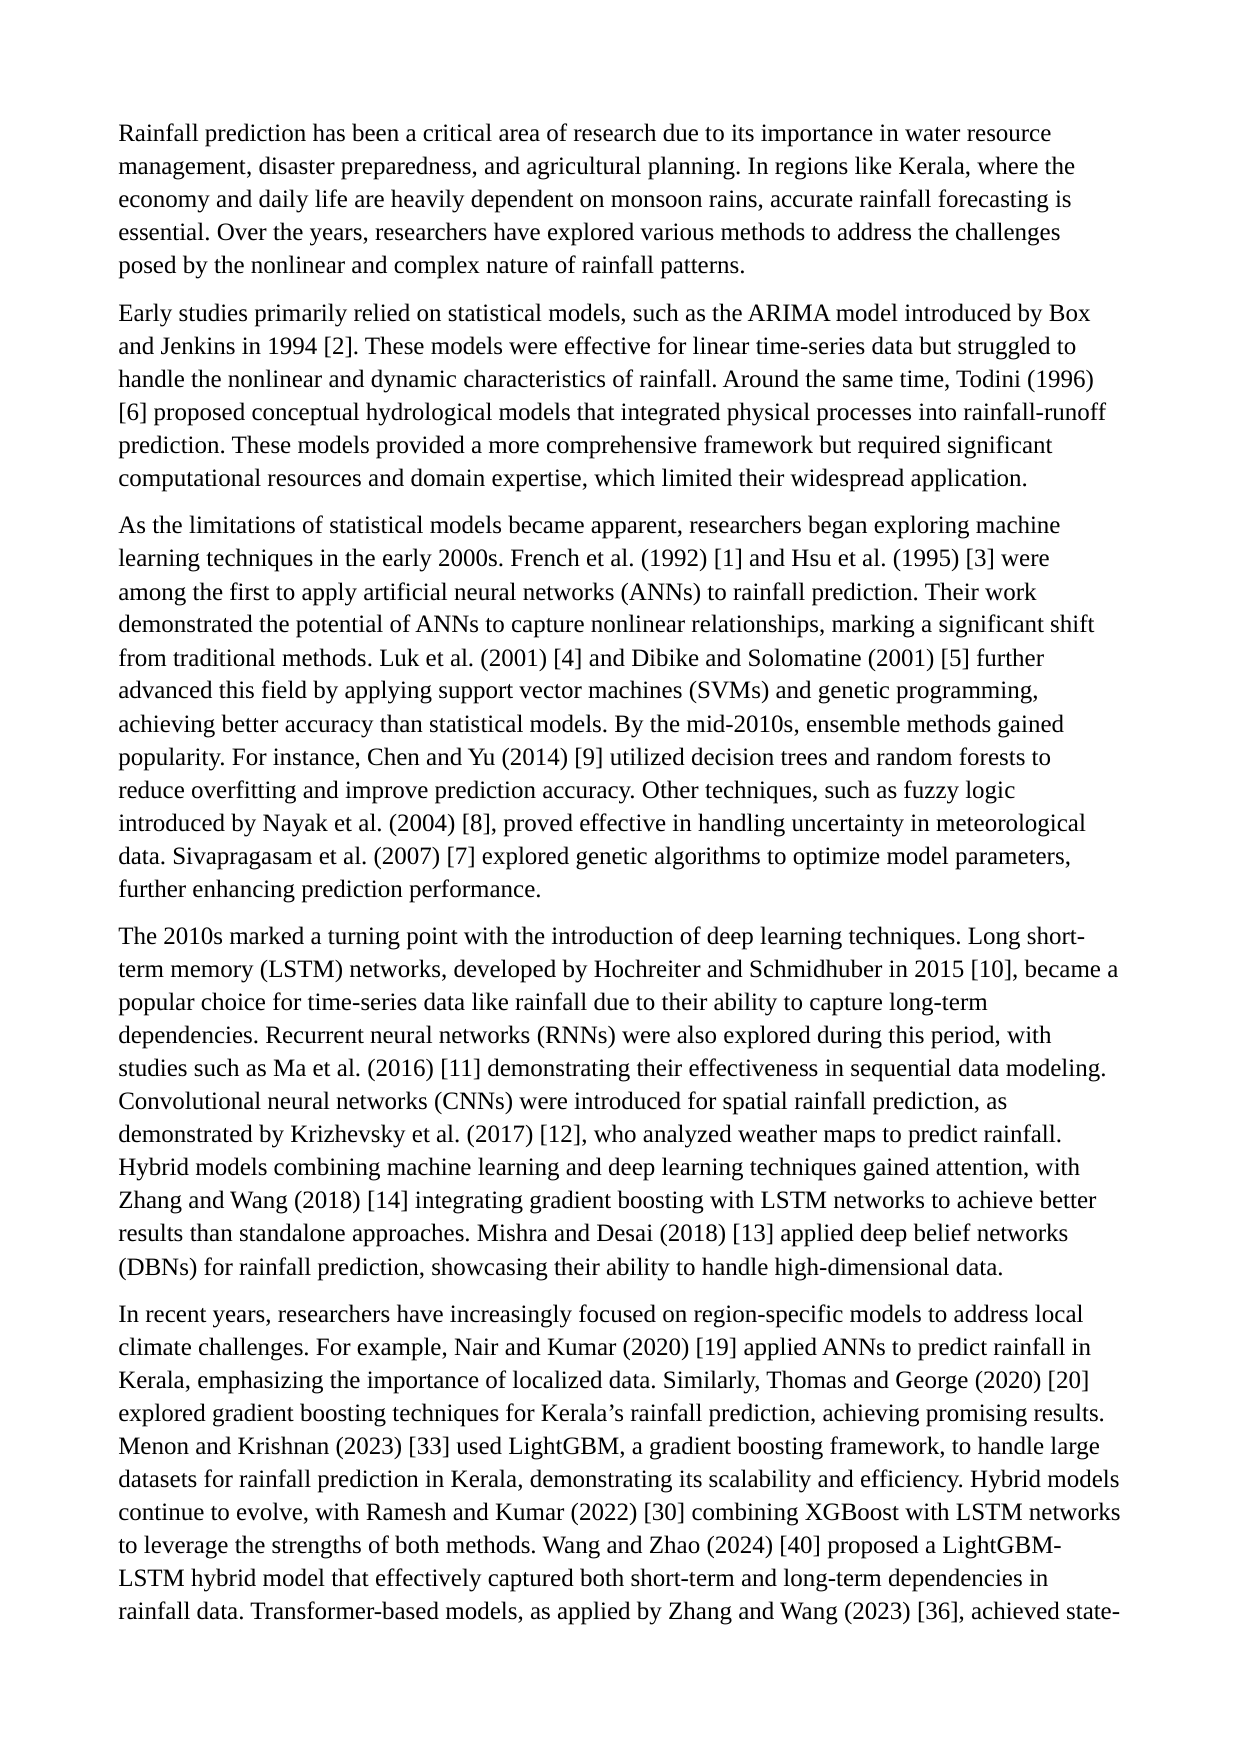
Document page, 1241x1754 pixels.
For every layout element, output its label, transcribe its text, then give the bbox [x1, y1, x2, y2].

text The 2010s marked a turning point with the introduction of deep learning techniques. Long short-term memory (LSTM) networks, developed by Hochreiter and Schmidhuber in 2015 [10], became a popular choice for time-series data like rainfall due to their ability to capture long-term dependencies. Recurrent neural networks (RNNs) were also explored during this period, with studies such as Ma et al. (2016) [11] demonstrating their effectiveness in sequential data modeling. Convolutional neural networks (CNNs) were introduced for spatial rainfall prediction, as demonstrated by Krizhevsky et al. (2017) [12], who analyzed weather maps to predict rainfall. Hybrid models combining machine learning and deep learning techniques gained attention, with Zhang and Wang (2018) [14] integrating gradient boosting with LSTM networks to achieve better results than standalone approaches. Mishra and Desai (2018) [13] applied deep belief networks (DBNs) for rainfall prediction, showcasing their ability to handle high-dimensional data. [118, 921, 1122, 1280]
text Rainfall prediction has been a critical area of research due to its importance in water resource management, disaster preparedness, and agricultural planning. In regions like Kerala, where the economy and daily life are heavily dependent on monsoon rains, accurate rainfall forecasting is essential. Over the years, researchers have explored various methods to address the challenges posed by the nonlinear and complex nature of rainfall patterns. [118, 118, 1122, 279]
text In recent years, researchers have increasingly focused on region-specific models to address local climate challenges. For example, Nair and Kumar (2020) [19] applied ANNs to predict rainfall in Kerala, emphasizing the importance of localized data. Similarly, Thomas and George (2020) [20] explored gradient boosting techniques for Kerala’s rainfall prediction, achieving promising results. Menon and Krishnan (2023) [33] used LightGBM, a gradient boosting framework, to handle large datasets for rainfall prediction in Kerala, demonstrating its scalability and efficiency. Hybrid models continue to evolve, with Ramesh and Kumar (2022) [30] combining XGBoost with LSTM networks to leverage the strengths of both methods. Wang and Zhao (2024) [40] proposed a LightGBM-LSTM hybrid model that effectively captured both short-term and long-term dependencies in rainfall data. Transformer-based models, as applied by Zhang and Wang (2023) [36], achieved state- [118, 1299, 1122, 1625]
text Early studies primarily relied on statistical models, such as the ARIMA model introduced by Box and Jenkins in 1994 [2]. These models were effective for linear time-series data but struggled to handle the nonlinear and dynamic characteristics of rainfall. Around the same time, Todini (1996) [6] proposed conceptual hydrological models that integrated physical processes into rainfall-runoff prediction. These models provided a more comprehensive framework but required significant computational resources and domain expertise, which limited their widespread application. [118, 298, 1122, 492]
text As the limitations of statistical models became apparent, researchers began exploring machine learning techniques in the early 2000s. French et al. (1992) [1] and Hsu et al. (1995) [3] were among the first to apply artificial neural networks (ANNs) to rainfall prediction. Their work demonstrated the potential of ANNs to capture nonlinear relationships, marking a significant shift from traditional methods. Luk et al. (2001) [4] and Dibike and Solomatine (2001) [5] further advanced this field by applying support vector machines (SVMs) and genetic programming, achieving better accuracy than statistical models. By the mid-2010s, ensemble methods gained popularity. For instance, Chen and Yu (2014) [9] utilized decision trees and random forests to reduce overfitting and improve prediction accuracy. Other techniques, such as fuzzy logic introduced by Nayak et al. (2004) [8], proved effective in handling uncertainty in meteorological data. Sivapragasam et al. (2007) [7] explored genetic algorithms to optimize model parameters, further enhancing prediction performance. [118, 511, 1122, 902]
